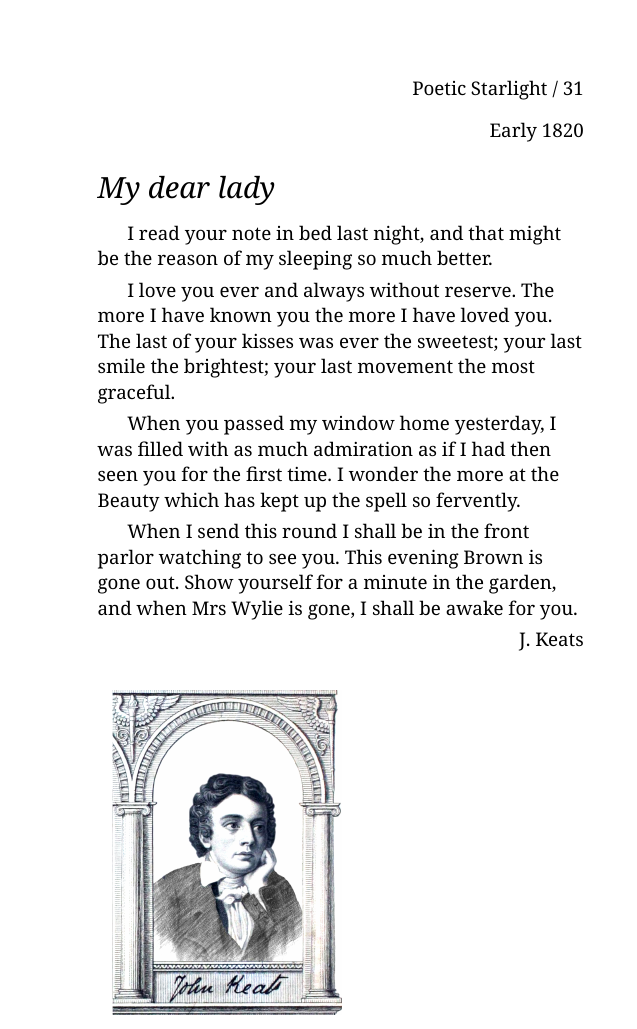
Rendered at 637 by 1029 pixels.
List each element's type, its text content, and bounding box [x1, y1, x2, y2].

text When I send this round I shall be in the front parlor watching to see you. This evening Brown is gone out. Show yourself for a minute in the garden, and when Mrs Wylie is gone, I shall be awake for you. [97, 519, 583, 621]
text I love you ever and always without reserve. The more I have known you the more I have loved you. The last of your kisses was ever the sweetest; your last smile the brightest; your last movement the most graceful. [97, 277, 583, 404]
text When you passed my window home yesterday, I was filled with as much admiration as if I had then seen you for the first time. I wonder the more at the Beauty which has kept up the spell so fervently. [97, 411, 583, 513]
subtitle My dear lady [97, 168, 583, 207]
text J. Keats [97, 627, 583, 652]
text Early 1820 [97, 117, 583, 143]
text I read your note in bed last night, and that might be the reason of my sleeping so much better. [97, 220, 583, 271]
